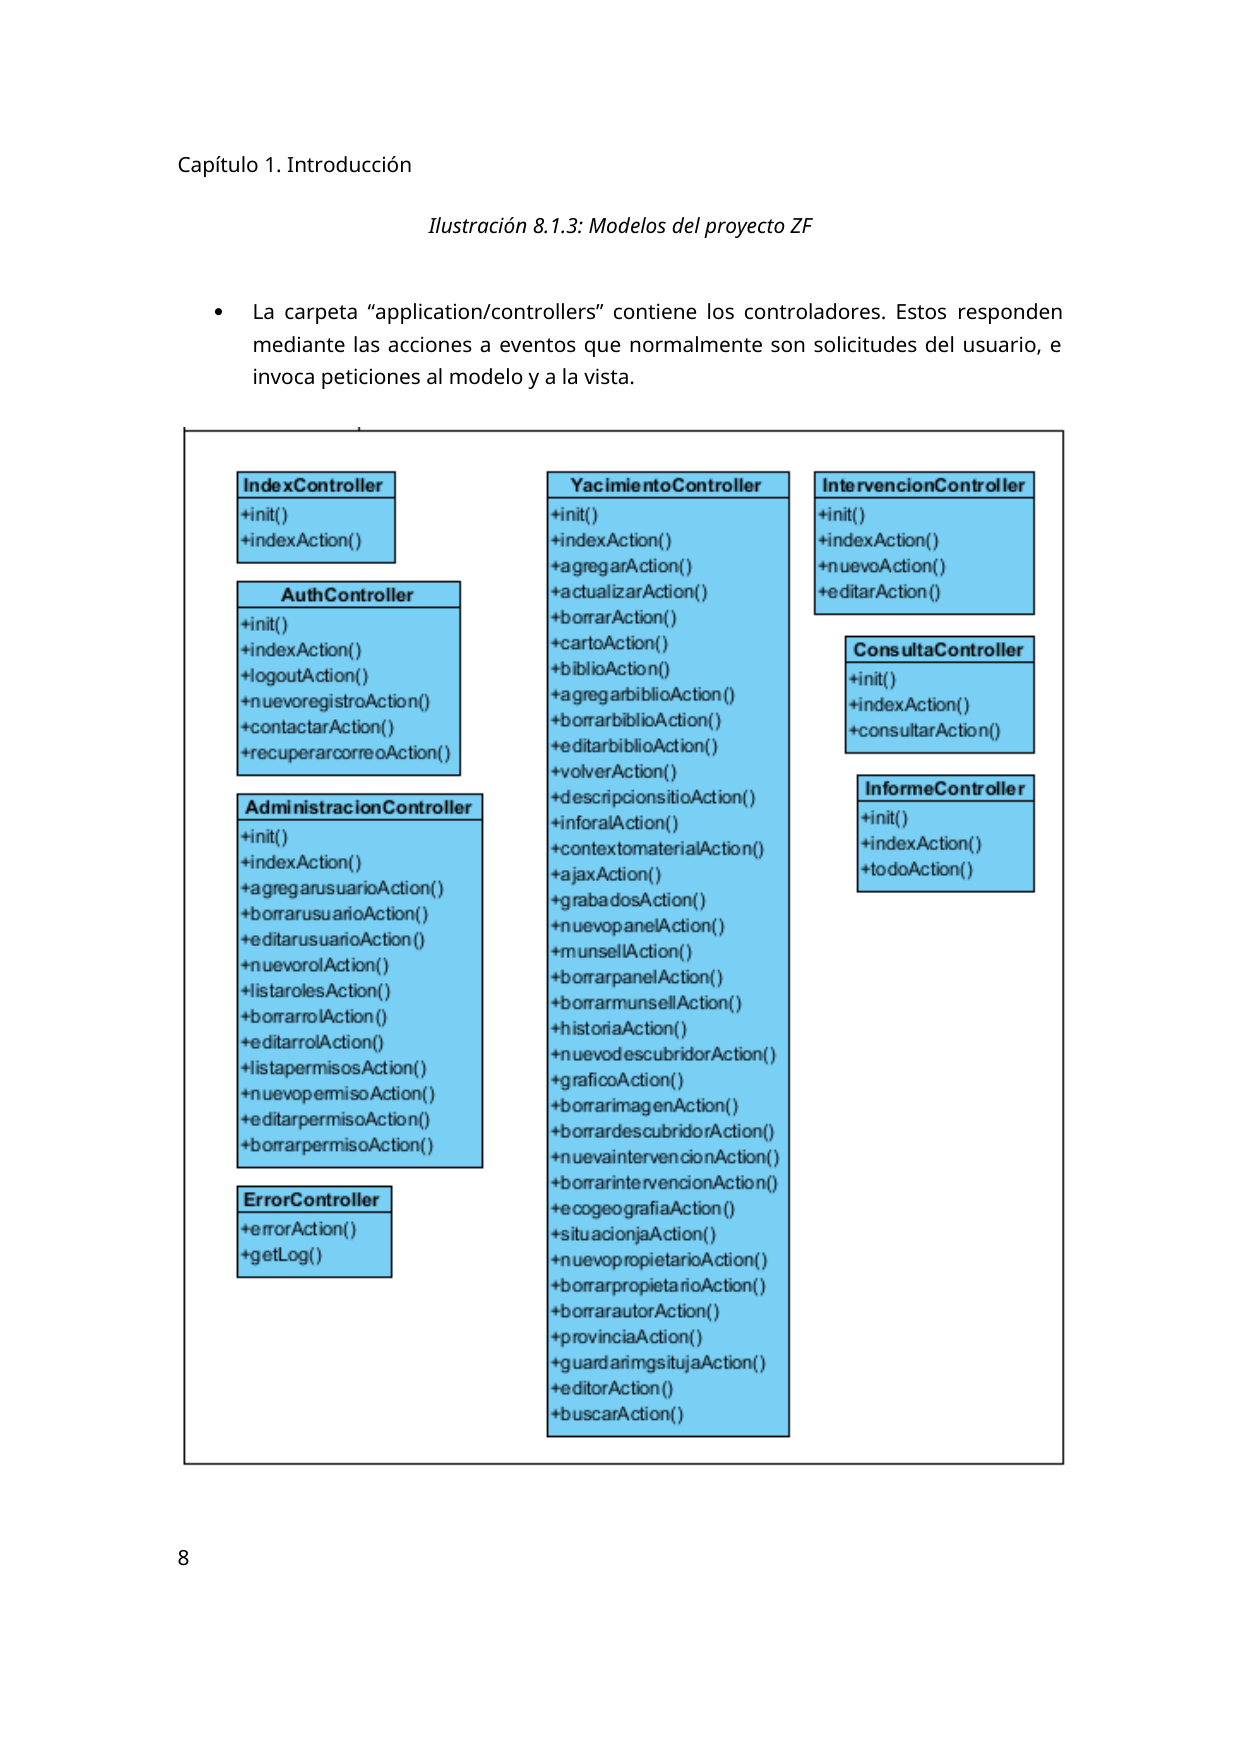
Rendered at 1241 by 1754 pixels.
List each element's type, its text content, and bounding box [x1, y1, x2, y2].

text Ilustración 8.1.3: Modelos del proyecto ZF [267, 211, 973, 239]
picture [177, 427, 1073, 1472]
list La carpeta “application/controllers” contiene los controladores. Estos responden mediante las acciones a eventos que normalmente son solicitudes del usuario, e invoca peticiones al modelo y a la vista. [215, 297, 1063, 391]
